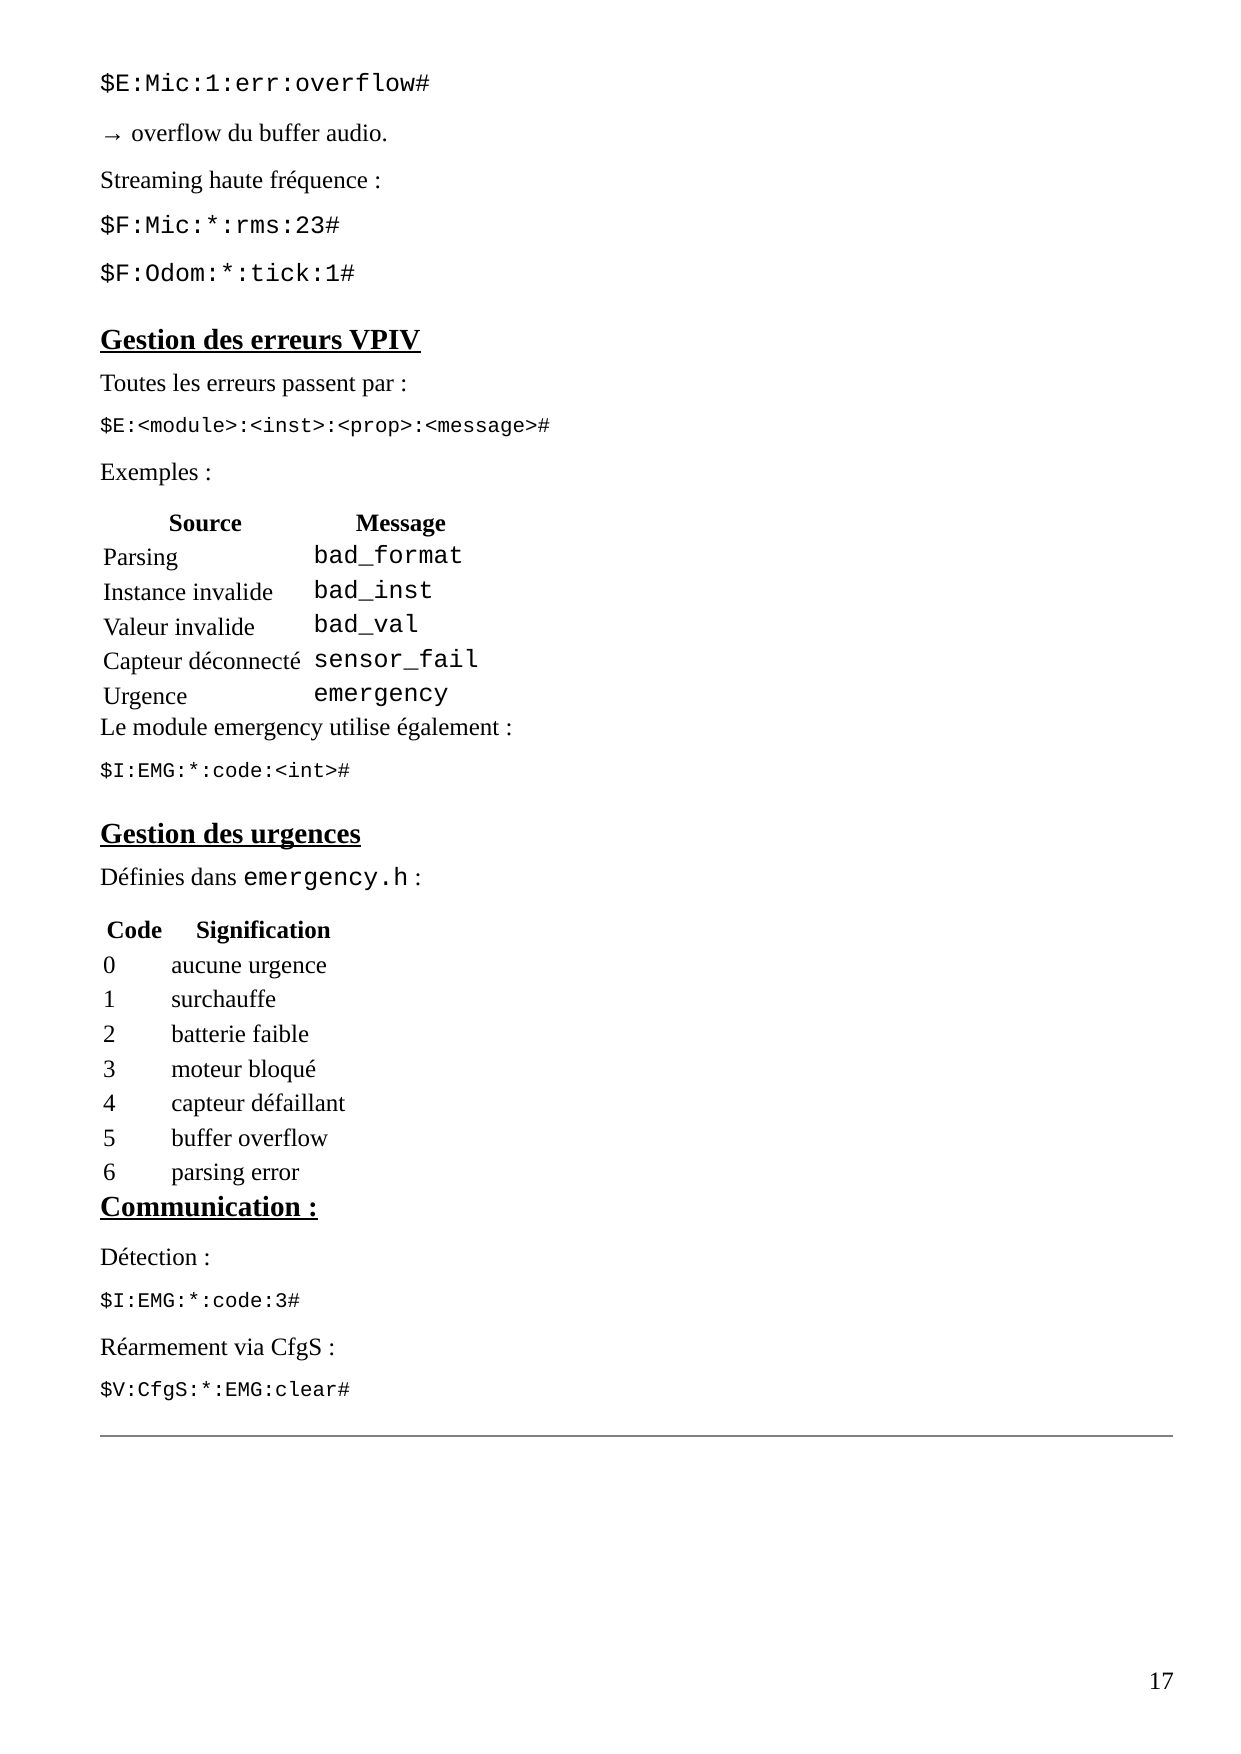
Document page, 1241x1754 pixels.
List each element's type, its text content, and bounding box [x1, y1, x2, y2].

table_cell 2 [100, 1016, 168, 1051]
table_cell 1 [100, 982, 168, 1016]
text $F:Mic:*:rms:23# [100, 213, 1173, 241]
table_cell 3 [100, 1051, 168, 1085]
text Exemples : [100, 457, 1173, 486]
table_header Message [310, 505, 491, 539]
table_cell sensor_fail [310, 643, 491, 678]
text Définies dans emergency.h : [100, 862, 1173, 893]
text $V:CfgS:*:EMG:clear# [100, 1379, 1173, 1403]
table_cell moteur bloqué [168, 1051, 358, 1085]
text Streaming haute fréquence : [100, 166, 1173, 194]
table_header Signification [168, 913, 358, 947]
table_cell buffer overflow [168, 1120, 358, 1154]
subtitle Gestion des urgences [100, 816, 1173, 850]
table_cell bad_format [310, 540, 491, 574]
text $I:EMG:*:code:3# [100, 1290, 1173, 1313]
table_cell Instance invalide [100, 574, 310, 609]
subtitle Gestion des erreurs VPIV [100, 322, 1173, 355]
table_cell Capteur déconnecté [100, 643, 310, 678]
text $F:Odom:*:tick:1# [100, 260, 1173, 288]
table_cell Valeur invalide [100, 609, 310, 643]
text $E:<module>:<inst>:<prop>:<message># [100, 416, 1173, 439]
text → overflow du buffer audio. [100, 118, 1173, 147]
table_cell surchauffe [168, 982, 358, 1016]
table_cell bad_inst [310, 574, 491, 609]
table_cell bad_val [310, 609, 491, 643]
text Toutes les erreurs passent par : [100, 368, 1173, 397]
table_cell 6 [100, 1155, 168, 1189]
table_cell Parsing [100, 540, 310, 574]
table_header Source [100, 505, 310, 539]
text Réarmement via CfgS : [100, 1332, 1173, 1360]
table_cell emergency [310, 678, 491, 712]
table_header Code [100, 913, 168, 947]
text $E:Mic:1:err:overflow# [100, 71, 1173, 99]
subtitle Communication : [100, 1189, 1173, 1223]
table_cell Urgence [100, 678, 310, 712]
table_cell 4 [100, 1085, 168, 1120]
table_cell 0 [100, 947, 168, 982]
table_cell parsing error [168, 1155, 358, 1189]
table_cell 5 [100, 1120, 168, 1154]
table_cell capteur défaillant [168, 1085, 358, 1120]
table_cell batterie faible [168, 1016, 358, 1051]
text Détection : [100, 1242, 1173, 1271]
text Le module emergency utilise également : [100, 712, 1173, 741]
text $I:EMG:*:code:<int># [100, 760, 1173, 784]
table_cell aucune urgence [168, 947, 358, 982]
